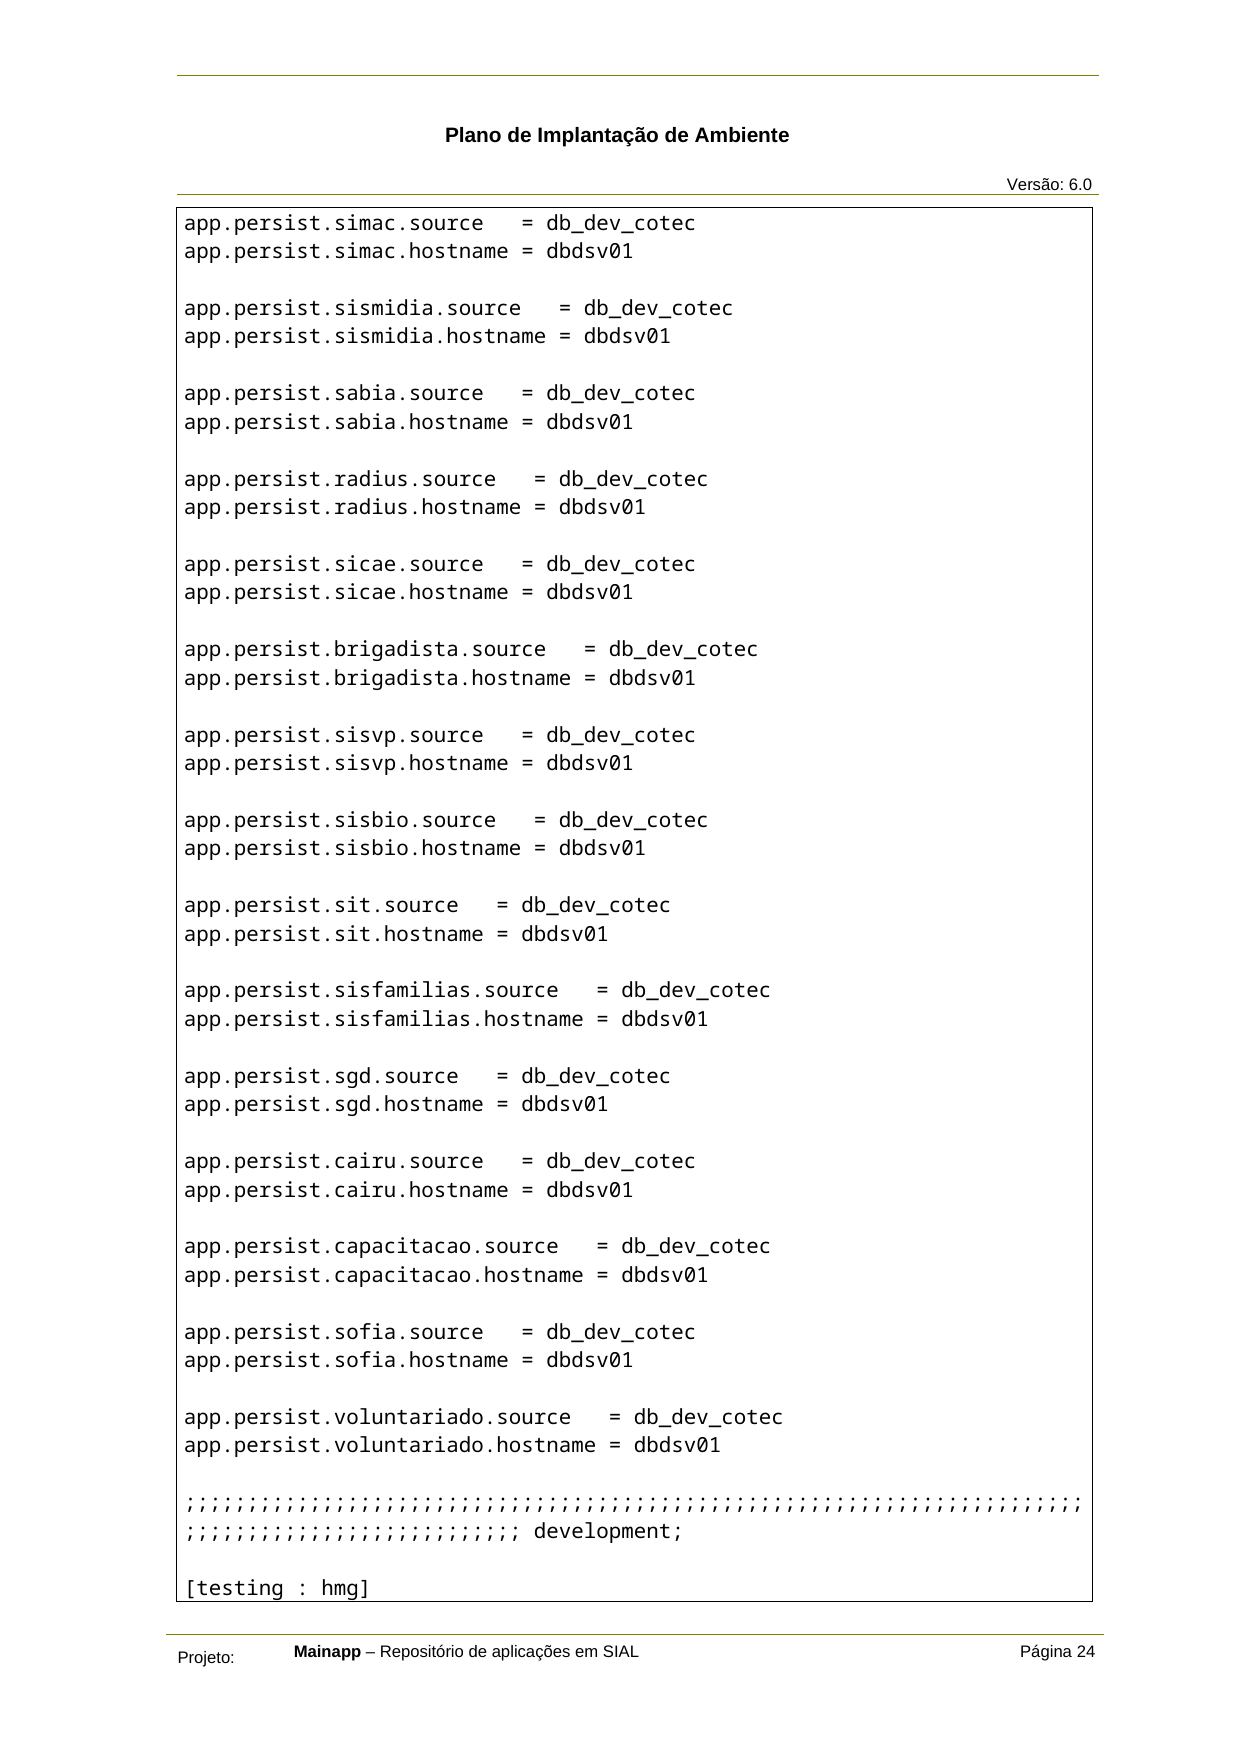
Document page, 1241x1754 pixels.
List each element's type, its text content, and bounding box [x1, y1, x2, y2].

table_cell app.persist.simac.source = db_dev_cotec app.persist.simac.hostname = dbdsv01 app.persist.sismidia.source = db_dev_cotec app.persist.sismidia.hostname = dbdsv01 app.persist.sabia.source = db_dev_cotec app.persist.sabia.hostname = dbdsv01 app.persist.radius.source = db_dev_cotec app.persist.radius.hostname = dbdsv01 app.persist.sicae.source = db_dev_cotec app.persist.sicae.hostname = dbdsv01 app.persist.brigadista.source = db_dev_cotec app.persist.brigadista.hostname = dbdsv01 app.persist.sisvp.source = db_dev_cotec app.persist.sisvp.hostname = dbdsv01 app.persist.sisbio.source = db_dev_cotec app.persist.sisbio.hostname = dbdsv01 app.persist.sit.source = db_dev_cotec app.persist.sit.hostname = dbdsv01 app.persist.sisfamilias.source = db_dev_cotec app.persist.sisfamilias.hostname = dbdsv01 app.persist.sgd.source = db_dev_cotec app.persist.sgd.hostname = dbdsv01 app.persist.cairu.source = db_dev_cotec app.persist.cairu.hostname = dbdsv01 app.persist.capacitacao.source = db_dev_cotec app.persist.capacitacao.hostname = dbdsv01 app.persist.sofia.source = db_dev_cotec app.persist.sofia.hostname = dbdsv01 app.persist.voluntariado.source = db_dev_cotec app.persist.voluntariado.hostname = dbdsv01 ;;;;;;;;;;;;;;;;;;;;;;;;;;;;;;;;;;;;;;;;;;;;;;;;;;;;;;;;;;;;;;;;;;;;;;;;;;;;;;;;;;;;;;;;;;;;;;;;;;; development; [testing : hmg] [177, 208, 1092, 1601]
